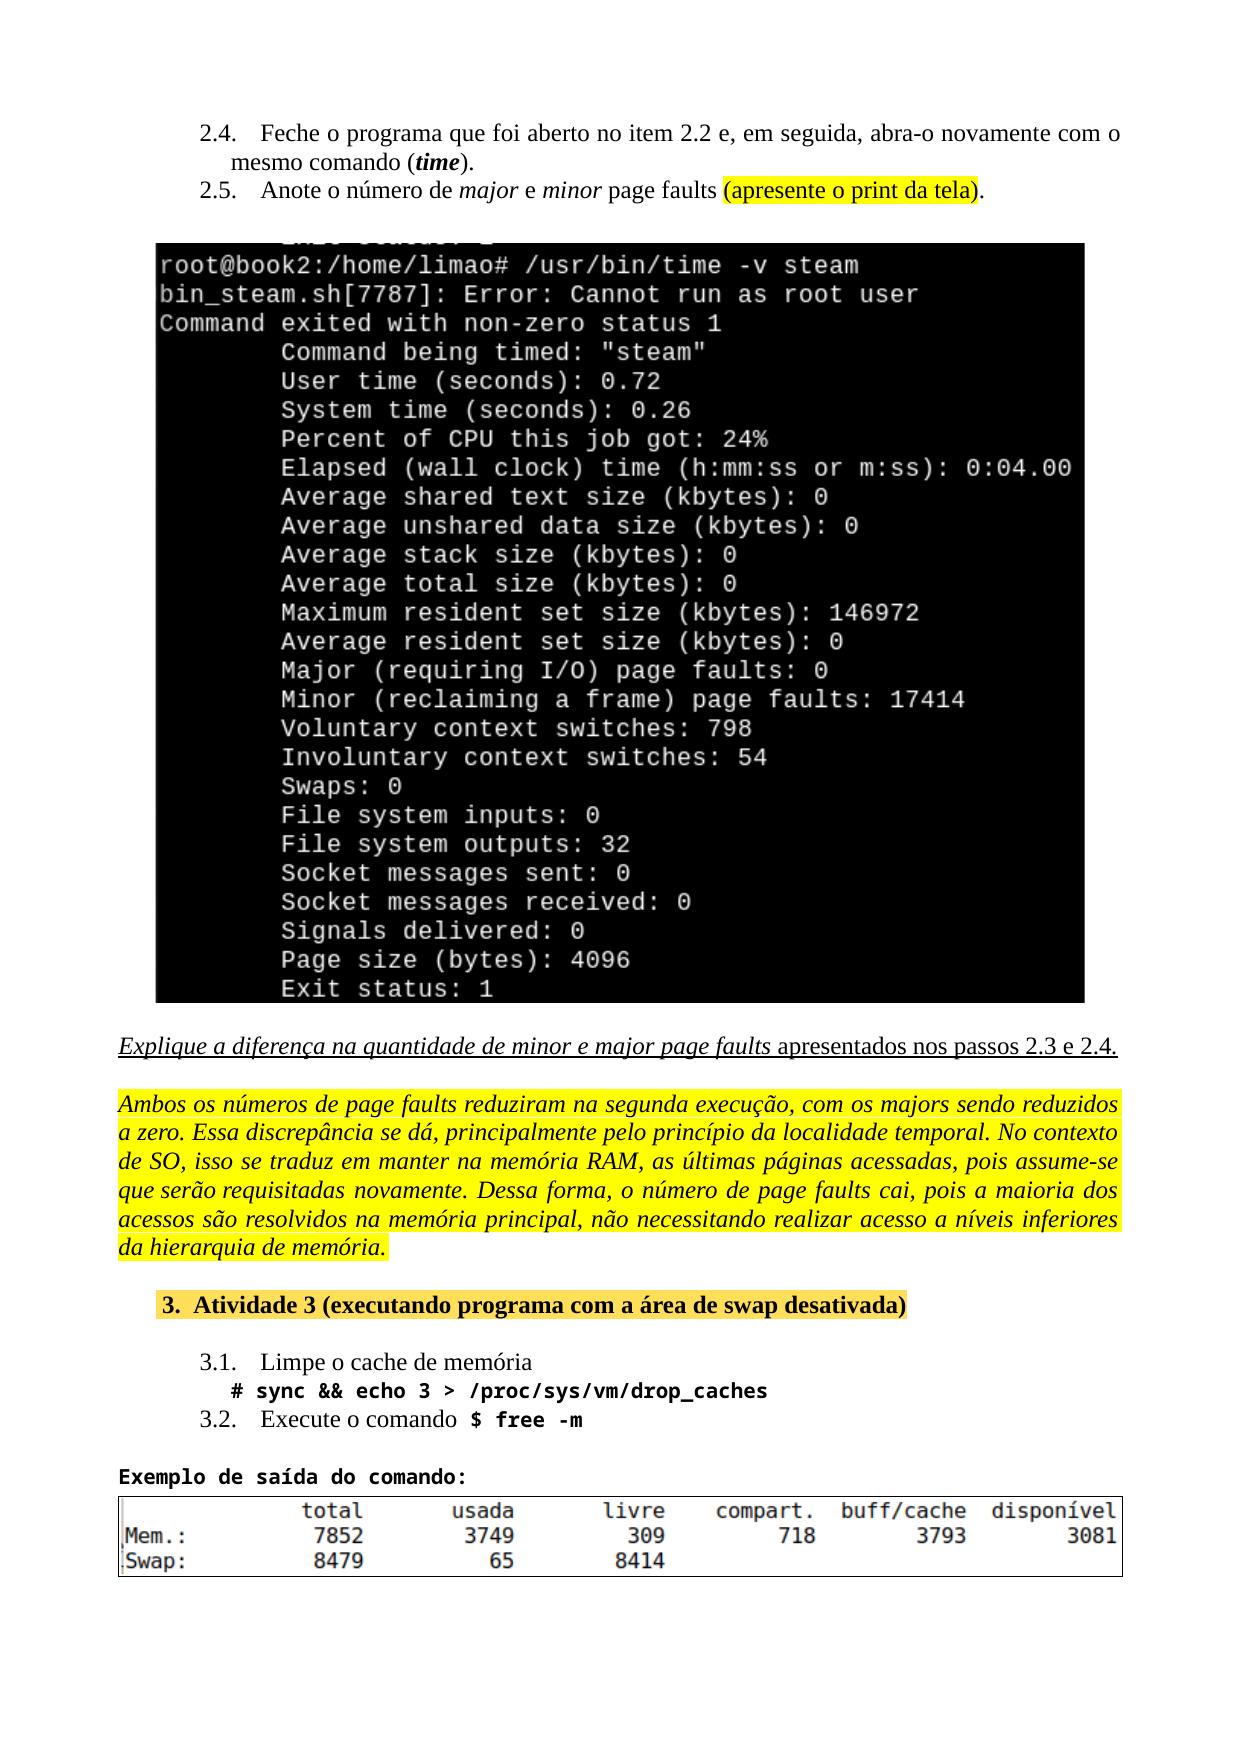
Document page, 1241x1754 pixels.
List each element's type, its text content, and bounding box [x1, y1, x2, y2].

list # sync && echo 3 > /proc/sys/vm/drop_caches [193, 1376, 1122, 1404]
list Limpe o cache de memória [193, 1347, 1122, 1376]
list Anote o número de major e minor page faults (apresente o print da tela). [193, 176, 1122, 204]
list Execute o comando $ free -m [193, 1404, 1122, 1434]
picture [155, 243, 1085, 1003]
text Exemplo de saída do comando: [118, 1462, 1122, 1491]
list Atividade 3 (executando programa com a área de swap desativada) [156, 1290, 1122, 1319]
text Ambos os números de page faults reduziram na segunda execução, com os majors sendo reduzidos a zero. Essa discrepância se dá, principalmente pelo princípio da localidade temporal. No contexto de SO, isso se traduz em manter na memória RAM, as últimas páginas acessadas, pois assume-se que serão requisitadas novamente. Dessa forma, o número de page faults cai, pois a maioria dos acessos são resolvidos na memória principal, não necessitando realizar acesso a níveis inferiores da hierarquia de memória. [118, 1089, 1122, 1261]
picture [121, 1498, 1119, 1574]
list Feche o programa que foi aberto no item 2.2 e, em seguida, abra-o novamente com o mesmo comando (time). [193, 118, 1122, 176]
list Explique a diferença na quantidade de minor e major page faults apresentados nos passos 2.3 e 2.4. [118, 1031, 1122, 1060]
